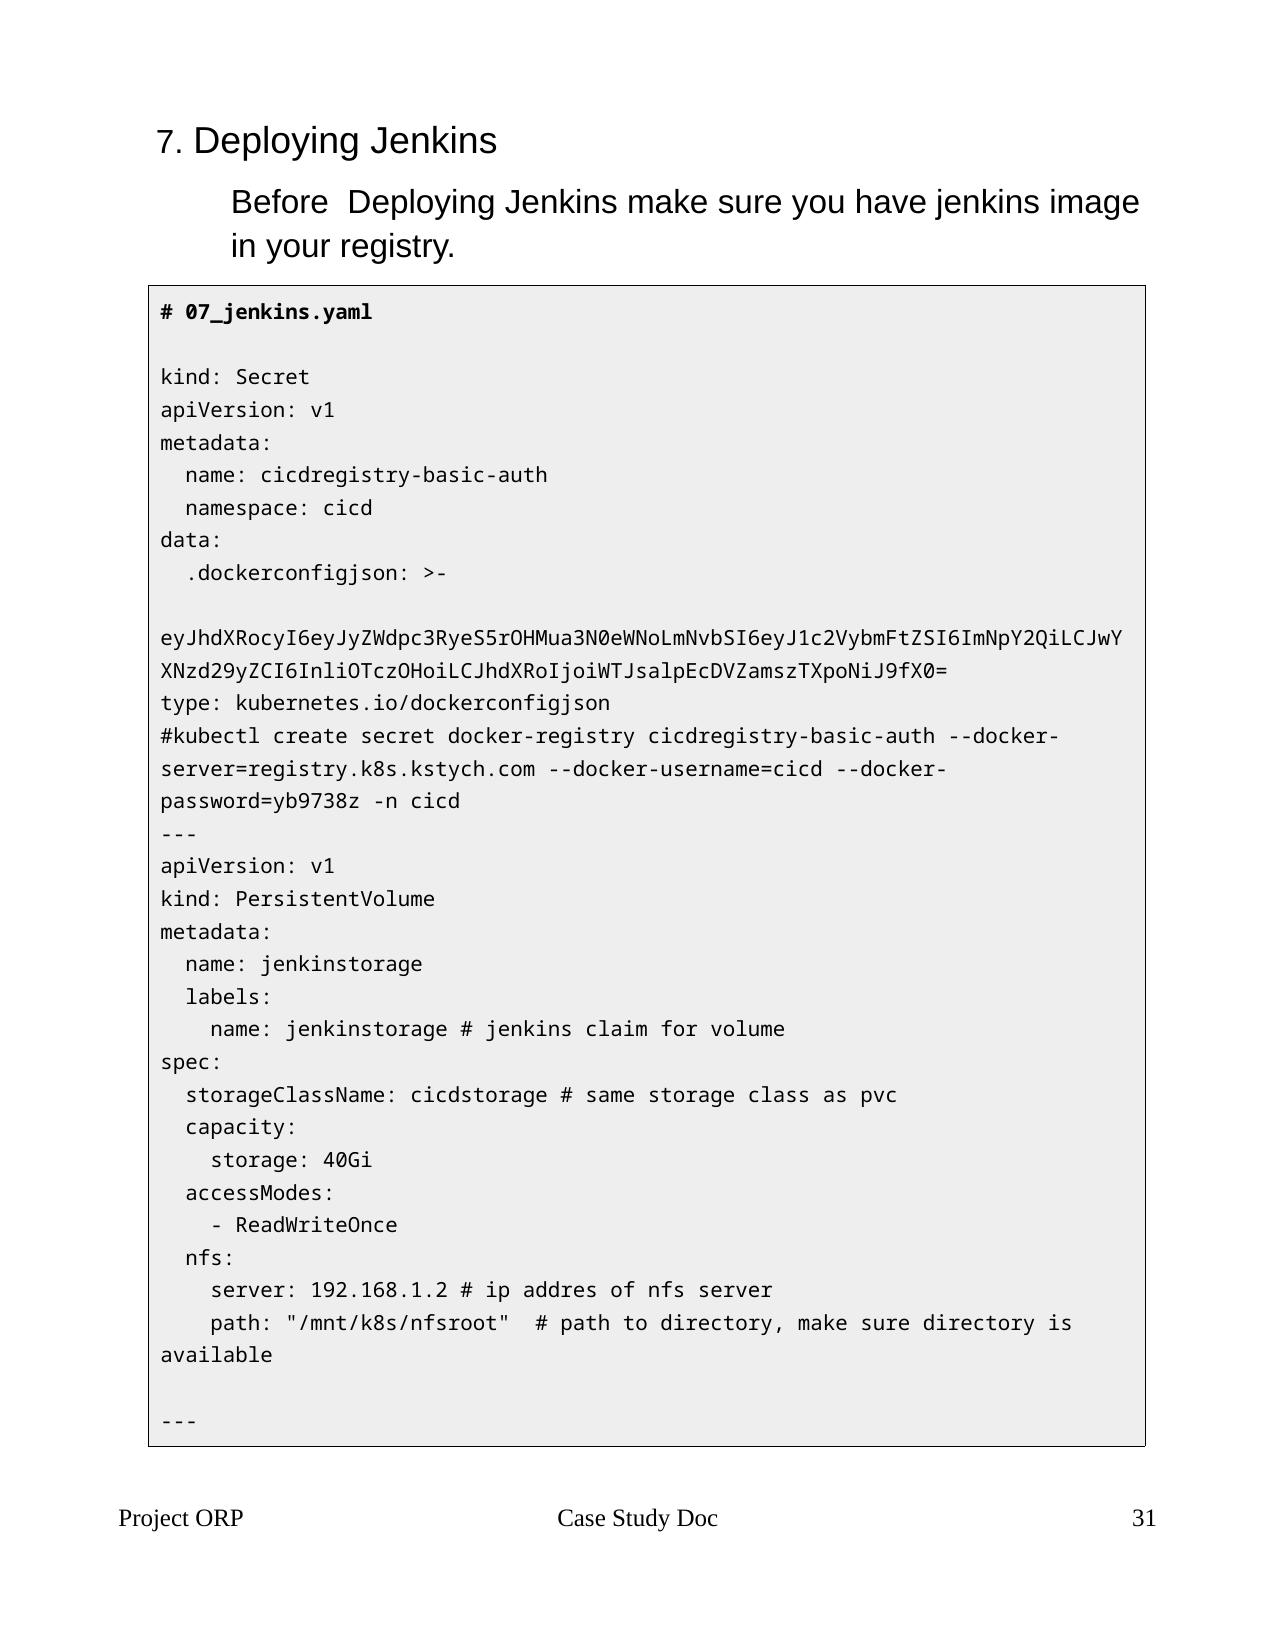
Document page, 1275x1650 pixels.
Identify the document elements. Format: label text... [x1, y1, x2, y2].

text eyJhdXRocyI6eyJyZWdpc3RyeS5rOHMua3N0eWNoLmNvbSI6eyJ1c2VybmFtZSI6ImNpY2QiLCJwYXNzd29yZCI6InliOTczOHoiLCJhdXRoIjoiWTJsalpEcDVZamszTXpoNiJ9fX0= [149, 579, 1145, 676]
text .dockerconfigjson: >- [149, 546, 1145, 579]
list Before Deploying Jenkins make sure you have jenkins image in your registry. [193, 182, 1157, 265]
text apiVersion: v1 [149, 383, 1145, 416]
text apiVersion: v1 [149, 839, 1145, 872]
text kind: Secret [149, 350, 1145, 383]
text name: jenkinstorage [149, 937, 1145, 970]
list Deploying Jenkins [156, 118, 1157, 161]
text # 07_jenkins.yaml [149, 286, 1145, 318]
text capacity: [149, 1100, 1145, 1133]
text name: jenkinstorage # jenkins claim for volume [149, 1002, 1145, 1035]
text accessModes: [149, 1166, 1145, 1198]
text namespace: cicd [149, 481, 1145, 513]
text --- [149, 807, 1145, 839]
text metadata: [149, 905, 1145, 937]
text data: [149, 513, 1145, 546]
text storage: 40Gi [149, 1133, 1145, 1166]
text labels: [149, 970, 1145, 1002]
text name: cicdregistry-basic-auth [149, 448, 1145, 481]
text type: kubernetes.io/dockerconfigjson [149, 676, 1145, 709]
text path: "/mnt/k8s/nfsroot" # path to directory, make sure directory is available [149, 1296, 1145, 1361]
text nfs: [149, 1231, 1145, 1263]
text --- [149, 1394, 1145, 1446]
text kind: PersistentVolume [149, 872, 1145, 905]
text server: 192.168.1.2 # ip addres of nfs server [149, 1263, 1145, 1296]
text storageClassName: cicdstorage # same storage class as pvc [149, 1068, 1145, 1100]
text - ReadWriteOnce [149, 1198, 1145, 1231]
text spec: [149, 1035, 1145, 1068]
text #kubectl create secret docker-registry cicdregistry-basic-auth --docker-server=registry.k8s.kstych.com --docker-username=cicd --docker-password=yb9738z -n cicd [149, 709, 1145, 807]
text metadata: [149, 416, 1145, 448]
